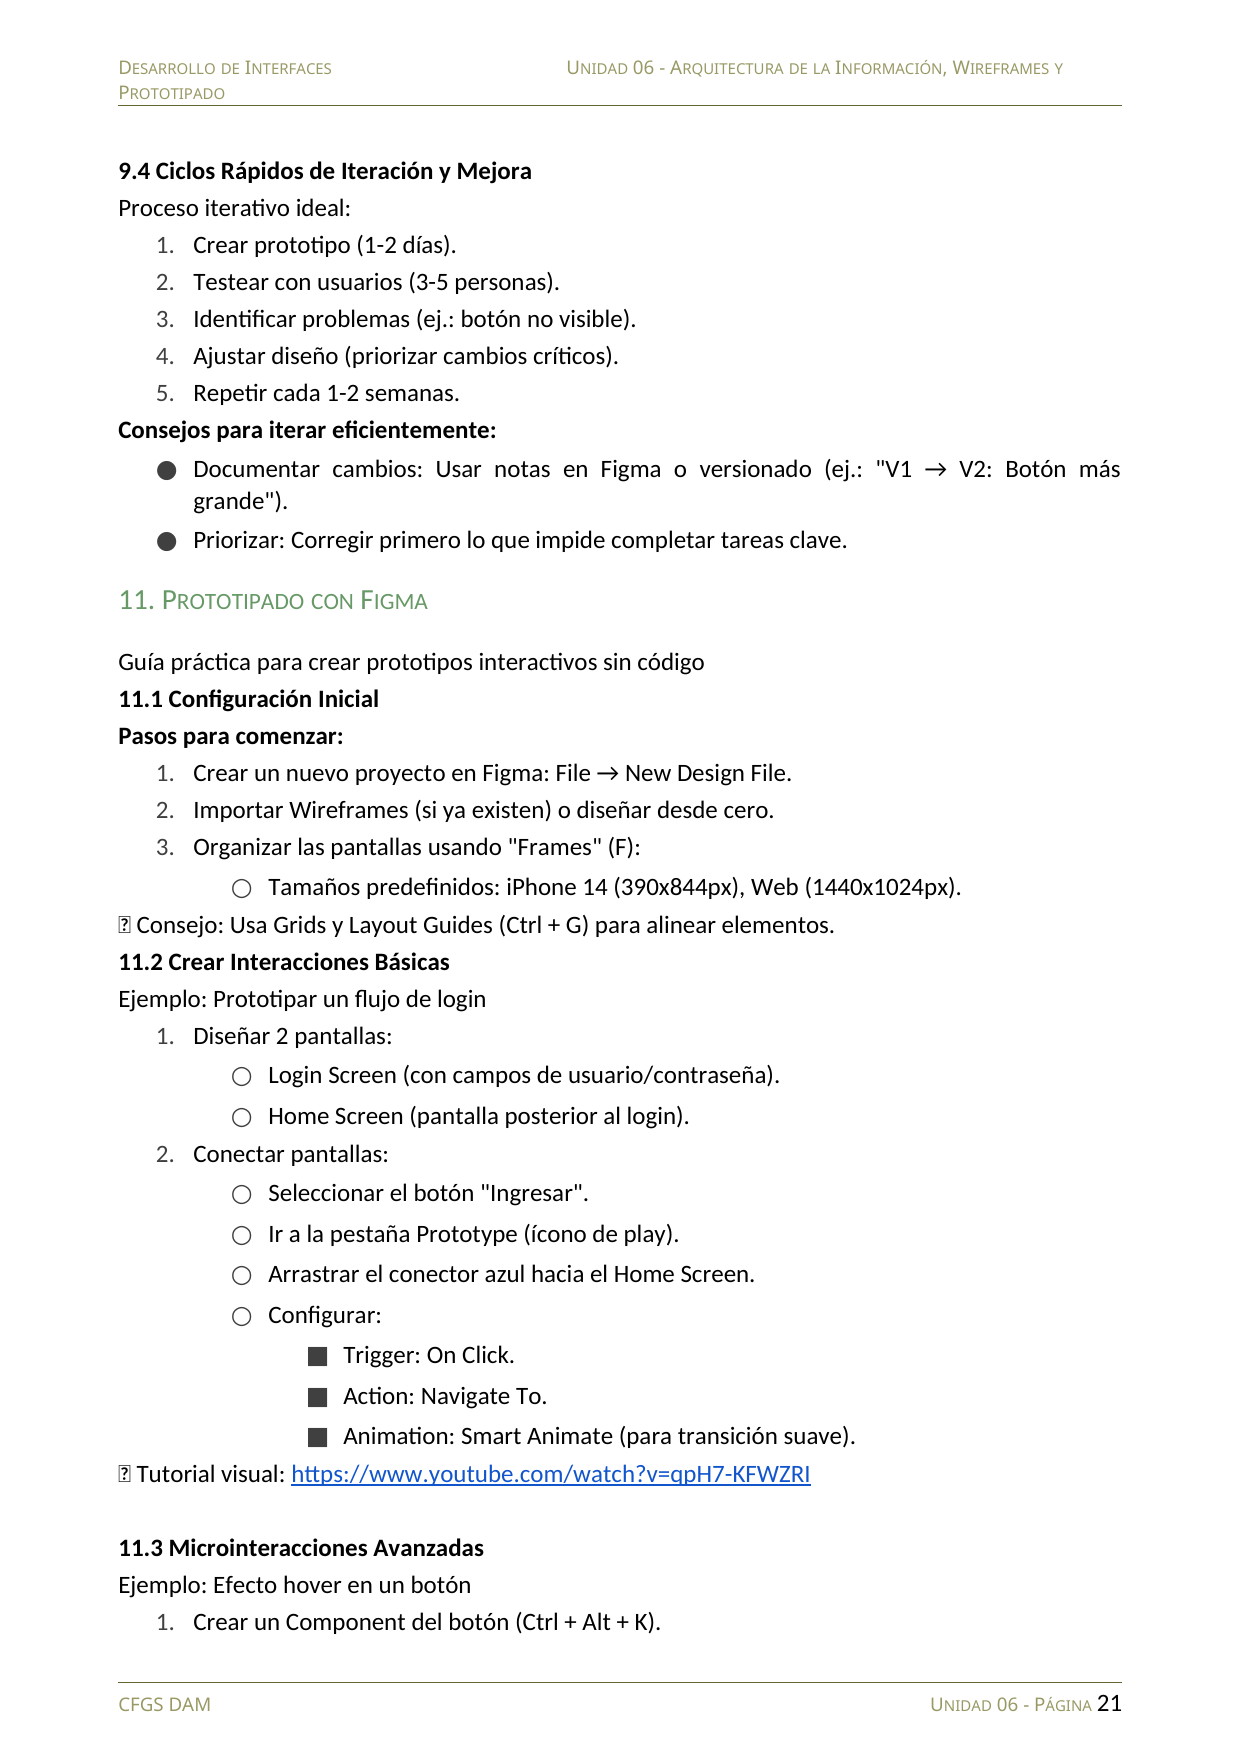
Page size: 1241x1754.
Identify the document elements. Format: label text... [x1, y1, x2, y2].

list Crear un Component del botón (Ctrl + Alt + K). [156, 1606, 1122, 1637]
list Priorizar: Corregir primero lo que impide completar tareas clave. [156, 522, 1122, 556]
text 11.1 Configuración Inicial [118, 683, 1122, 714]
list Arrastrar el conector azul hacia el Home Screen. [231, 1256, 1122, 1290]
list Testear con usuarios (3-5 personas). [156, 266, 1122, 296]
list Home Screen (pantalla posterior al login). [231, 1097, 1122, 1131]
list Diseñar 2 pantallas: [156, 1020, 1122, 1050]
list Organizar las pantallas usando "Frames" (F): [156, 831, 1122, 862]
text Ejemplo: Efecto hover en un botón [118, 1569, 1122, 1600]
text 11.3 Microinteracciones Avanzadas [118, 1532, 1122, 1563]
list Importar Wireframes (si ya existen) o diseñar desde cero. [156, 794, 1122, 825]
list Identificar problemas (ej.: botón no visible). [156, 303, 1122, 333]
list Configurar: [231, 1296, 1122, 1330]
list Login Screen (con campos de usuario/contraseña). [231, 1057, 1122, 1091]
list Repetir cada 1-2 semanas. [156, 377, 1122, 407]
list Ajustar diseño (priorizar cambios críticos). [156, 340, 1122, 370]
list Crear prototipo (1-2 días). [156, 229, 1122, 259]
text 🎥 Tutorial visual: https://www.youtube.com/watch?v=qpH7-KFWZRI [118, 1458, 1122, 1489]
text 💡 Consejo: Usa Grids y Layout Guides (Ctrl + G) para alinear elementos. [118, 909, 1122, 939]
list Seleccionar el botón "Ingresar". [231, 1175, 1122, 1209]
text Pasos para comenzar: [118, 720, 1122, 751]
text Proceso iterativo ideal: [118, 192, 1122, 222]
list Crear un nuevo proyecto en Figma: File → New Design File. [156, 757, 1122, 788]
list Ir a la pestaña Prototype (ícono de play). [231, 1215, 1122, 1249]
text Consejos para iterar eficientemente: [118, 414, 1122, 444]
list Trigger: On Click. [306, 1337, 1122, 1371]
list Action: Navigate To. [306, 1377, 1122, 1411]
list Animation: Smart Animate (para transición suave). [306, 1418, 1122, 1452]
list Conectar pantallas: [156, 1138, 1122, 1168]
text 9.4 Ciclos Rápidos de Iteración y Mejora [118, 155, 1122, 186]
text 11.2 Crear Interacciones Básicas [118, 946, 1122, 976]
subtitle 11. Prototipado con Figma [118, 581, 1122, 616]
list Documentar cambios: Usar notas en Figma o versionado (ej.: "V1 → V2: Botón más grande"). [156, 451, 1122, 515]
text Guía práctica para crear prototipos interactivos sin código [118, 646, 1122, 677]
text Ejemplo: Prototipar un flujo de login [118, 983, 1122, 1013]
list Tamaños predefinidos: iPhone 14 (390x844px), Web (1440x1024px). [231, 868, 1122, 902]
